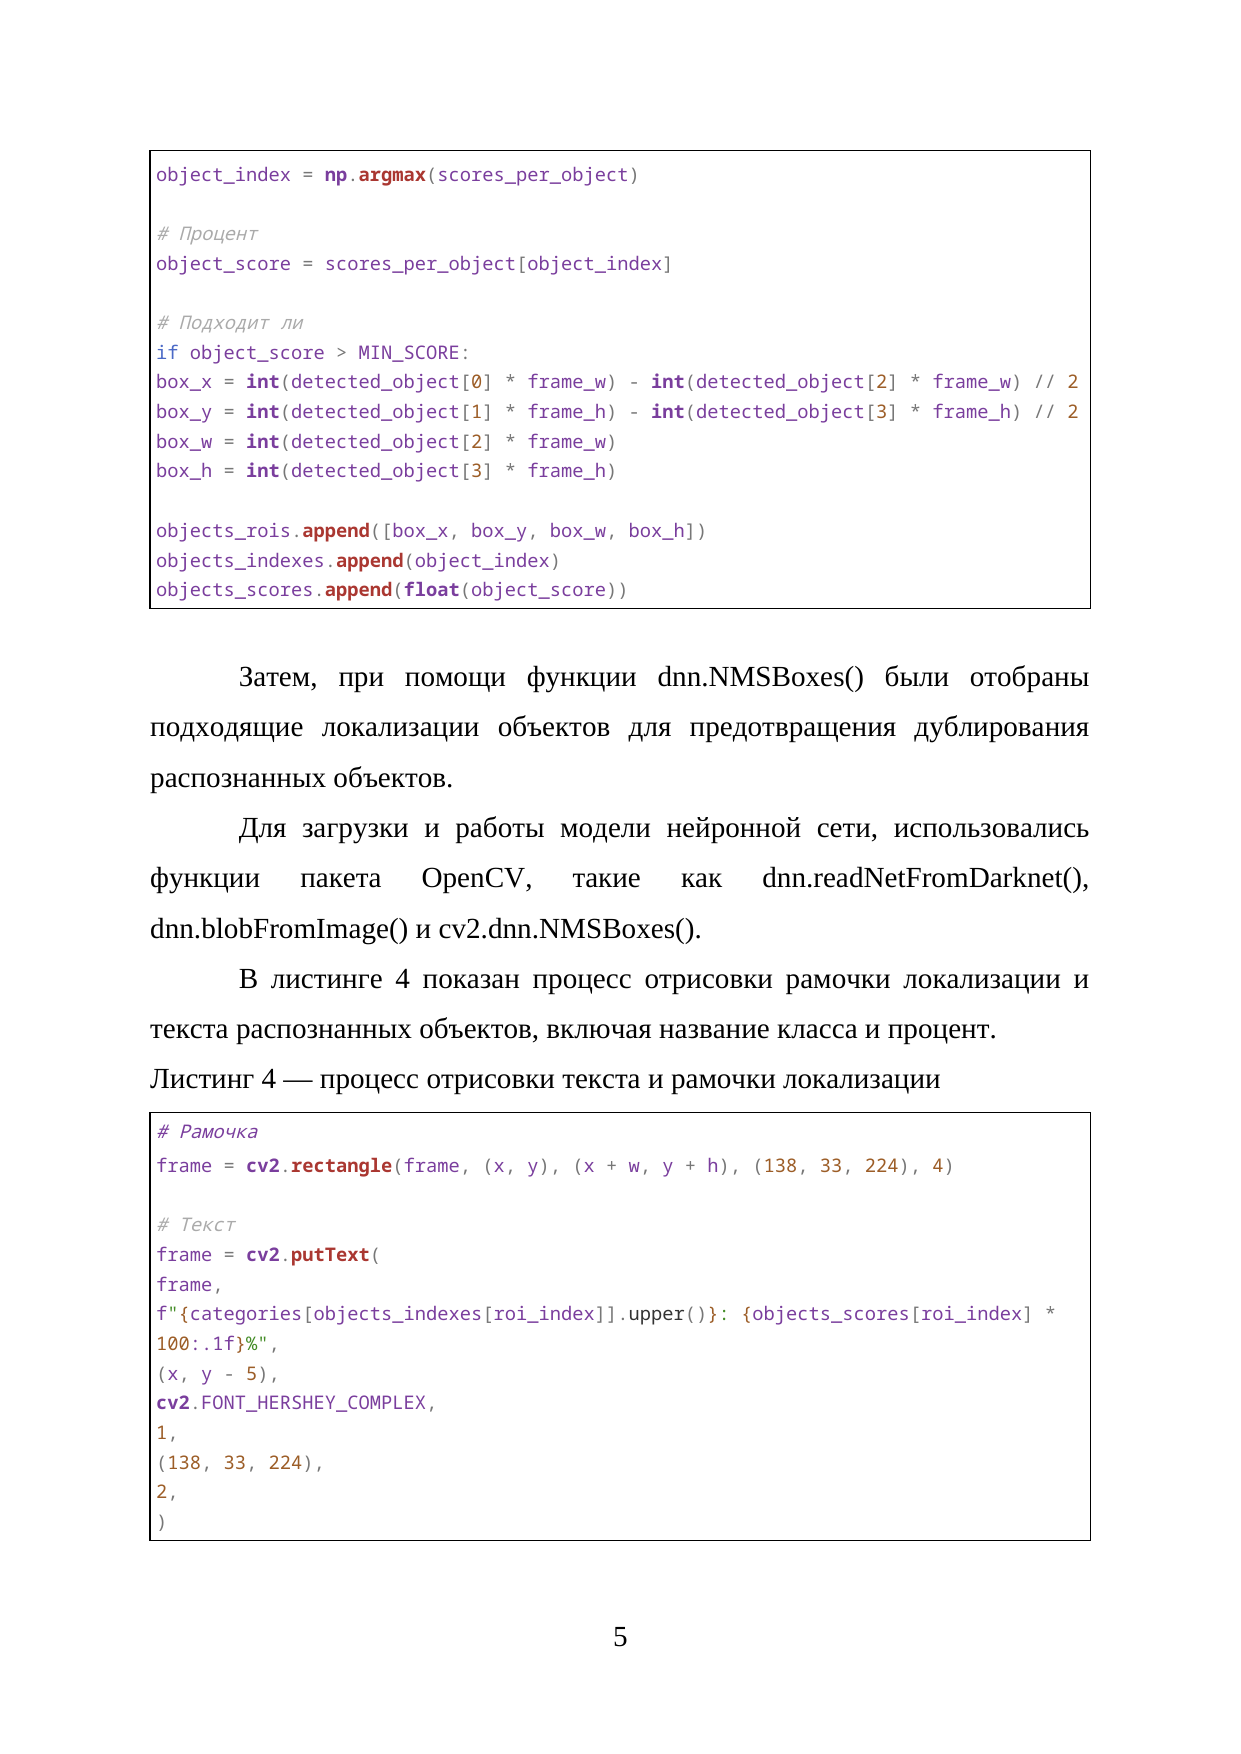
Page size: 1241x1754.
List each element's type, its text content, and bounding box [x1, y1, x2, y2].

table_header # Рамочка frame = cv2.rectangle(frame, (x, y), (x + w, y + h), (138, 33, 224), 4) # Текст frame = cv2.putText( frame, f"{categories[objects_indexes[roi_index]].upper()}: {objects_scores[roi_index] * 100:.1f}%", (x, y - 5), cv2.FONT_HERSHEY_COMPLEX, 1, (138, 33, 224), 2, ) [151, 1113, 1090, 1540]
table_header object_index = np.argmax(scores_per_object) # Процент object_score = scores_per_object[object_index] # Подходит ли if object_score > MIN_SCORE: box_x = int(detected_object[0] * frame_w) - int(detected_object[2] * frame_w) // 2 box_y = int(detected_object[1] * frame_h) - int(detected_object[3] * frame_h) // 2 box_w = int(detected_object[2] * frame_w) box_h = int(detected_object[3] * frame_h) objects_rois.append([box_x, box_y, box_w, box_h]) objects_indexes.append(object_index) objects_scores.append(float(object_score)) [151, 151, 1090, 608]
text В листинге 4 показан процесс отрисовки рамочки локализации и текста распознанных объектов, включая название класса и процент. [150, 961, 1090, 1045]
text Для загрузки и работы модели нейронной сети, использовались функции пакета OpenCV, такие как dnn.readNetFromDarknet(), dnn.blobFromImage() и cv2.dnn.NMSBoxes(). [150, 810, 1090, 944]
text Листинг 4 — процесс отрисовки текста и рамочки локализации [150, 1062, 1090, 1095]
text Затем, при помощи функции dnn.NMSBoxes() были отобраны подходящие локализации объектов для предотвращения дублирования распознанных объектов. [150, 659, 1090, 793]
